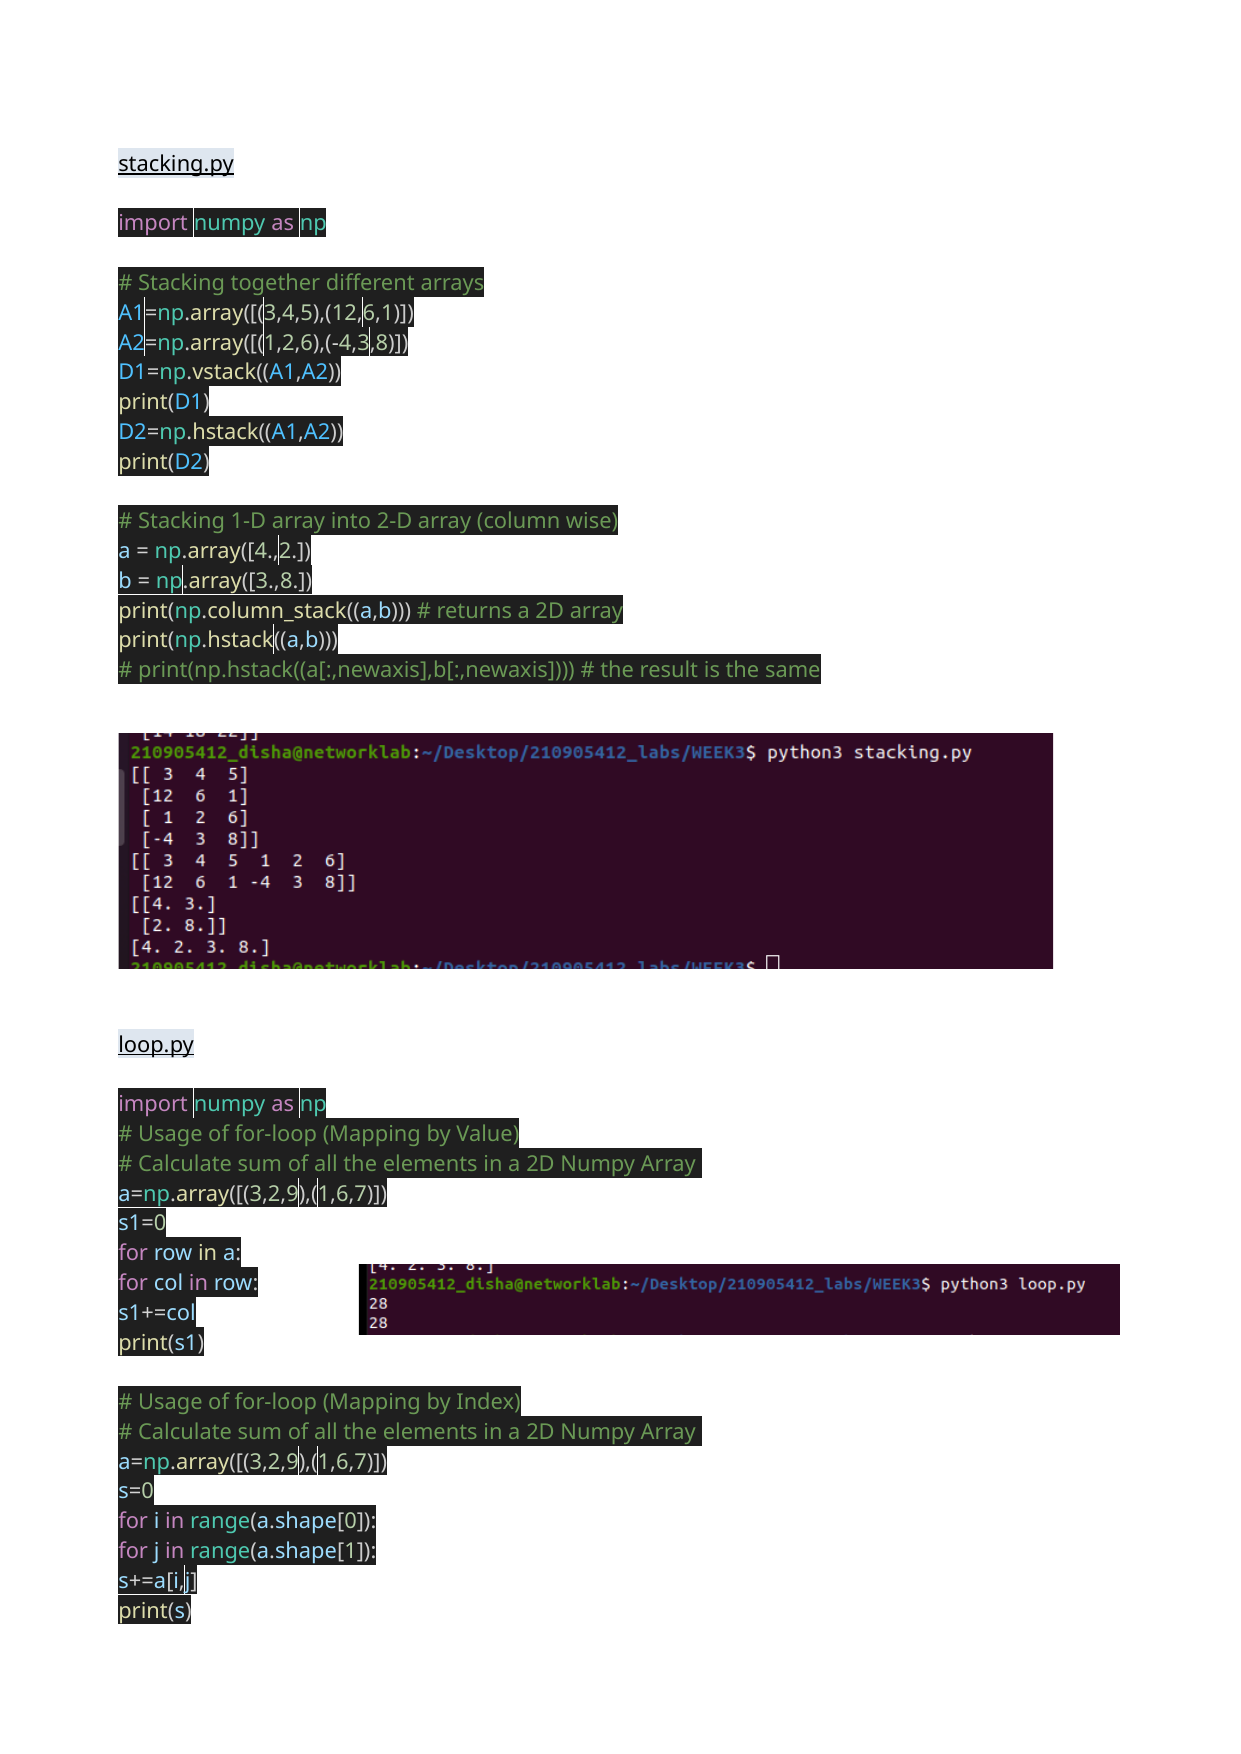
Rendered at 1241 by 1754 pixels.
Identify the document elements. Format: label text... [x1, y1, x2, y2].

text A1=np.array([(3,4,5),(12,6,1)]) [118, 297, 1122, 327]
text print(D1) [118, 386, 1122, 416]
text loop.py [118, 1029, 1122, 1058]
text print(np.column_stack((a,b))) # returns a 2D array [118, 594, 1122, 624]
text # Stacking 1-D array into 2-D array (column wise) [118, 505, 1122, 535]
text # print(np.hstack((a[:,newaxis],b[:,newaxis]))) # the result is the same [118, 654, 1122, 684]
text stacking.py [118, 148, 1122, 178]
text for col in row: [118, 1267, 924, 1297]
text a=np.array([(3,2,9),(1,6,7)]) [118, 1178, 1122, 1207]
text import numpy as np [118, 1088, 1122, 1118]
text for i in range(a.shape[0]): [118, 1505, 1122, 1535]
text a=np.array([(3,2,9),(1,6,7)]) [118, 1446, 1122, 1475]
text import numpy as np [118, 207, 1122, 237]
text print(s) [118, 1594, 1122, 1624]
text # Usage of for-loop (Mapping by Index) [118, 1386, 1122, 1416]
picture [118, 941, 309, 969]
text # Calculate sum of all the elements in a 2D Numpy Array [118, 1148, 1122, 1178]
text print(D2) [118, 446, 1122, 476]
text s1+=col [118, 1297, 924, 1327]
text # Stacking together different arrays [118, 267, 1122, 297]
text A2=np.array([(1,2,6),(-4,3,8)]) [118, 327, 1122, 356]
text s=0 [118, 1475, 1122, 1505]
text print(np.hstack((a,b))) [118, 624, 1122, 654]
picture [924, 1264, 1120, 1335]
text print(s1) [118, 1327, 1122, 1356]
text for j in range(a.shape[1]): [118, 1535, 1122, 1565]
text s1=0 [118, 1207, 1122, 1237]
text b = np.array([3.,8.]) [118, 565, 1122, 594]
text for row in a: [118, 1237, 1122, 1267]
text # Calculate sum of all the elements in a 2D Numpy Array [118, 1416, 1122, 1446]
text D1=np.vstack((A1,A2)) [118, 356, 1122, 386]
text D2=np.hstack((A1,A2)) [118, 416, 1122, 446]
text s+=a[i,j] [118, 1565, 1122, 1594]
text a = np.array([4.,2.]) [118, 535, 1122, 565]
text # Usage of for-loop (Mapping by Value) [118, 1118, 1122, 1148]
